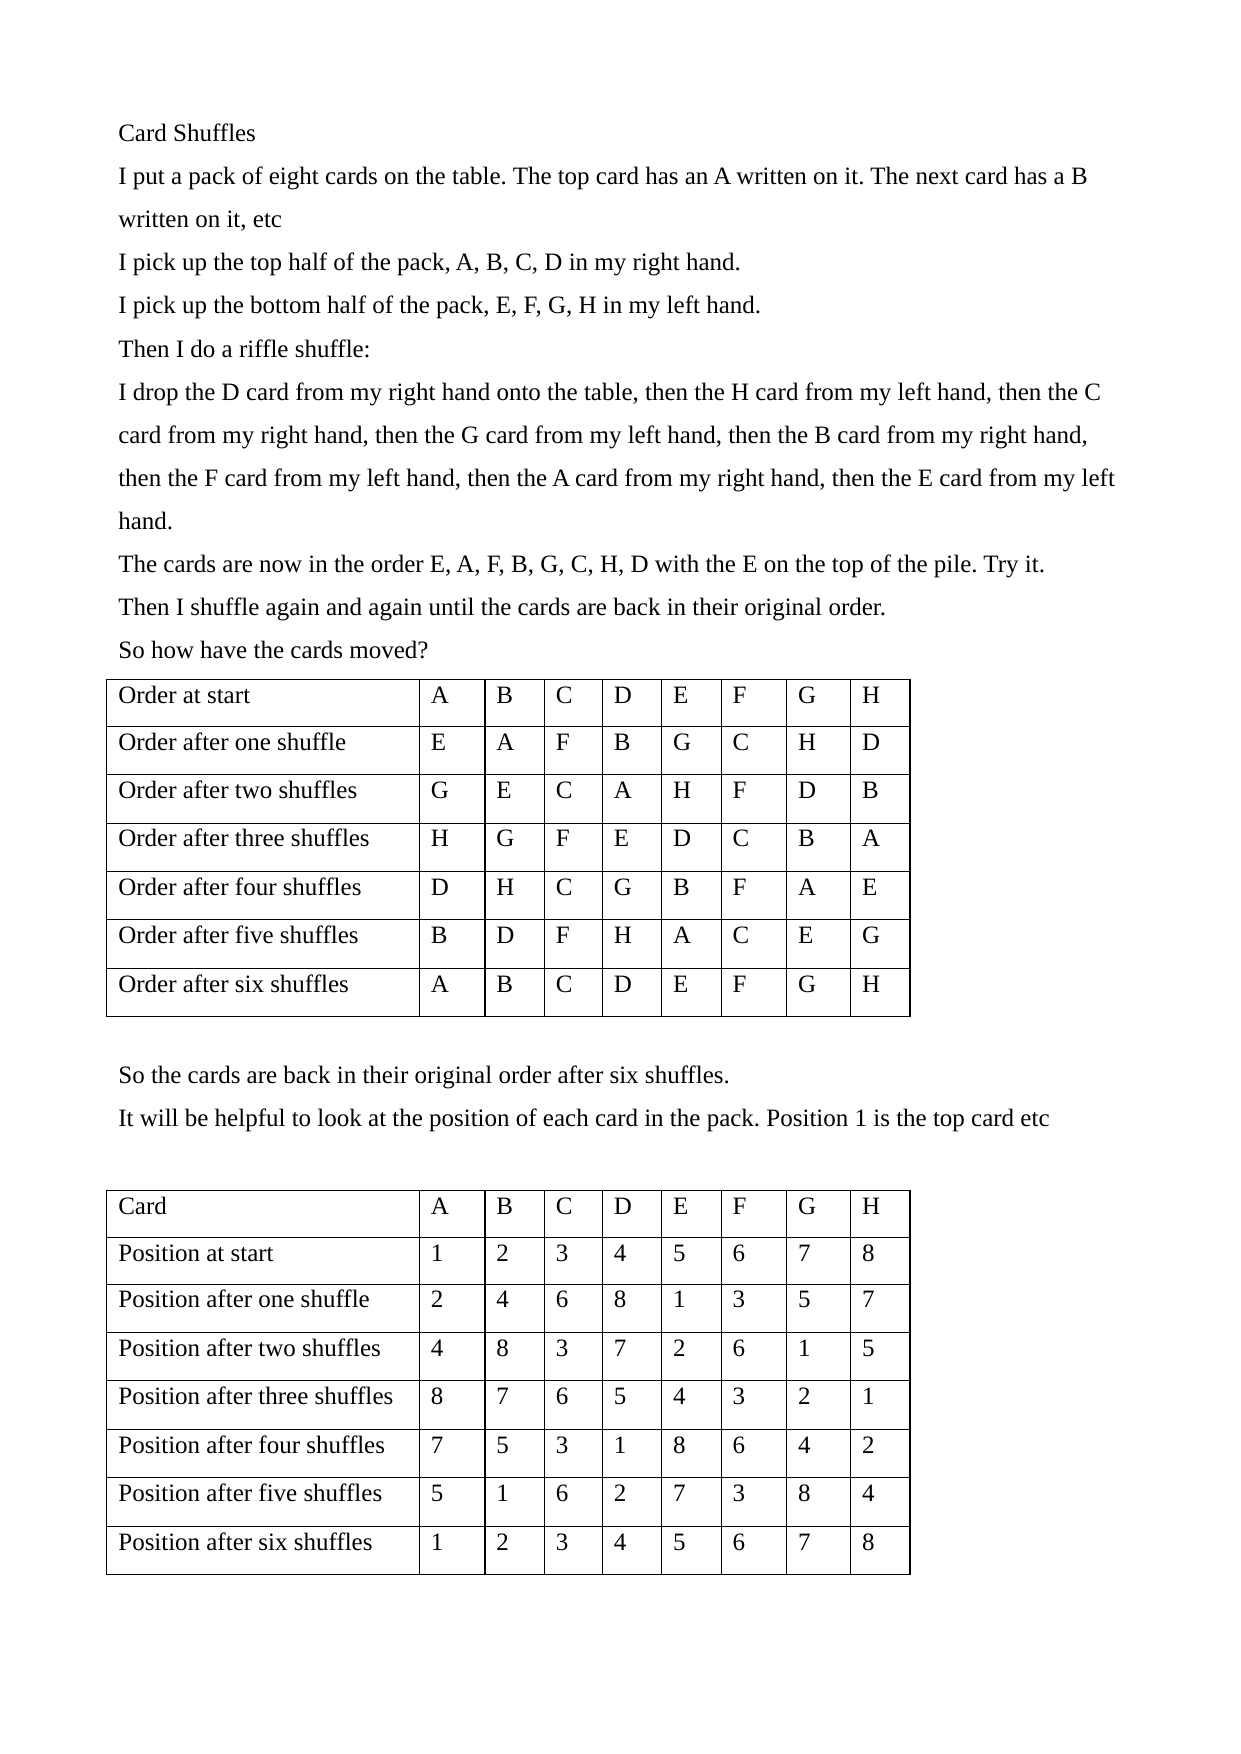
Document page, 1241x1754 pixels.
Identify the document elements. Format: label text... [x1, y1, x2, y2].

table_cell B [420, 920, 484, 968]
table_cell 8 [787, 1478, 850, 1526]
table_cell 6 [722, 1430, 786, 1477]
text Then I do a riffle shuffle: [118, 334, 1122, 362]
table_cell 4 [420, 1333, 484, 1380]
table_cell 1 [787, 1333, 850, 1380]
table_header G [787, 1191, 850, 1237]
table_cell C [722, 824, 786, 871]
table_header C [545, 680, 602, 726]
table_cell 7 [787, 1527, 850, 1574]
table_cell 5 [420, 1478, 484, 1526]
table_cell C [545, 872, 602, 919]
table_header A [420, 1191, 484, 1237]
table_cell 2 [662, 1333, 721, 1380]
table_cell 8 [662, 1430, 721, 1477]
table_cell 8 [851, 1238, 909, 1283]
table_header H [851, 1191, 909, 1237]
table_cell 1 [603, 1430, 661, 1477]
table_cell 4 [486, 1285, 544, 1332]
table_header A [420, 680, 484, 726]
table_cell 5 [787, 1285, 850, 1332]
table_cell 2 [851, 1430, 909, 1477]
table_cell G [420, 775, 484, 822]
table_cell Position after four shuffles [107, 1430, 419, 1477]
table_cell 3 [545, 1333, 602, 1380]
table_cell 6 [545, 1285, 602, 1332]
table_cell Position at start [107, 1238, 419, 1283]
text Card Shuffles [118, 118, 1122, 147]
table_cell 8 [420, 1381, 484, 1429]
table_cell B [787, 824, 850, 871]
table_header D [603, 680, 661, 726]
table_header F [722, 1191, 786, 1237]
table_cell F [545, 824, 602, 871]
table_cell E [851, 872, 909, 919]
table_cell E [787, 920, 850, 968]
table_cell 4 [787, 1430, 850, 1477]
table_cell A [603, 775, 661, 822]
table_cell Order after four shuffles [107, 872, 419, 919]
table_cell F [545, 920, 602, 968]
table_cell D [486, 920, 544, 968]
table_cell 4 [851, 1478, 909, 1526]
table_cell 5 [486, 1430, 544, 1477]
table_cell H [420, 824, 484, 871]
table_cell 5 [662, 1527, 721, 1574]
table_cell 1 [420, 1527, 484, 1574]
table_cell 1 [486, 1478, 544, 1526]
table_cell Order after three shuffles [107, 824, 419, 871]
table_cell B [851, 775, 909, 822]
table_header H [851, 680, 909, 726]
table_cell D [603, 969, 661, 1016]
table_cell 6 [722, 1238, 786, 1283]
table_cell Position after six shuffles [107, 1527, 419, 1574]
text I pick up the top half of the pack, A, B, C, D in my right hand. [118, 247, 1122, 276]
table_cell B [486, 969, 544, 1016]
table_cell G [787, 969, 850, 1016]
table_cell 7 [603, 1333, 661, 1380]
table_cell 5 [851, 1333, 909, 1380]
text So the cards are back in their original order after six shuffles. [118, 1060, 1122, 1089]
table_cell B [662, 872, 721, 919]
table_cell C [545, 775, 602, 822]
table_cell 3 [722, 1478, 786, 1526]
table_cell G [662, 727, 721, 774]
table_cell C [722, 727, 786, 774]
table_cell 2 [787, 1381, 850, 1429]
table_cell H [787, 727, 850, 774]
table_cell D [662, 824, 721, 871]
table_header E [662, 680, 721, 726]
table_cell 8 [851, 1527, 909, 1574]
table_cell 1 [851, 1381, 909, 1429]
table_cell Position after two shuffles [107, 1333, 419, 1380]
table_cell 4 [603, 1238, 661, 1283]
table_header D [603, 1191, 661, 1237]
table_cell F [545, 727, 602, 774]
text It will be helpful to look at the position of each card in the pack. Position 1 is the top card etc [118, 1103, 1122, 1132]
table_cell 3 [545, 1527, 602, 1574]
table_cell D [851, 727, 909, 774]
table_header F [722, 680, 786, 726]
table_cell 7 [420, 1430, 484, 1477]
table_cell 6 [545, 1381, 602, 1429]
table_cell E [486, 775, 544, 822]
table_cell 1 [662, 1285, 721, 1332]
table_cell 7 [851, 1285, 909, 1332]
table_cell 3 [722, 1285, 786, 1332]
table_cell A [662, 920, 721, 968]
table_cell E [420, 727, 484, 774]
table_cell H [603, 920, 661, 968]
text Then I shuffle again and again until the cards are back in their original order. [118, 592, 1122, 621]
text I put a pack of eight cards on the table. The top card has an A written on it. The next card has a B written on it, etc [118, 161, 1122, 233]
table_cell 2 [420, 1285, 484, 1332]
table_cell Position after one shuffle [107, 1285, 419, 1332]
table_cell 7 [486, 1381, 544, 1429]
table_cell 1 [420, 1238, 484, 1283]
table_cell Position after five shuffles [107, 1478, 419, 1526]
table_cell 3 [545, 1238, 602, 1283]
table_cell F [722, 969, 786, 1016]
table_cell D [420, 872, 484, 919]
table_cell H [662, 775, 721, 822]
table_cell G [486, 824, 544, 871]
table_cell 4 [603, 1527, 661, 1574]
table_cell F [722, 872, 786, 919]
table_cell 7 [662, 1478, 721, 1526]
table_cell E [603, 824, 661, 871]
table_cell 6 [722, 1333, 786, 1380]
table_cell A [486, 727, 544, 774]
table_cell H [486, 872, 544, 919]
table_cell 6 [545, 1478, 602, 1526]
table_cell 8 [603, 1285, 661, 1332]
table_header G [787, 680, 850, 726]
table_cell 5 [603, 1381, 661, 1429]
table_cell C [722, 920, 786, 968]
table_cell 4 [662, 1381, 721, 1429]
table_cell Position after three shuffles [107, 1381, 419, 1429]
table_header B [486, 680, 544, 726]
table_cell 7 [787, 1238, 850, 1283]
table_cell 2 [486, 1238, 544, 1283]
table_cell Order after five shuffles [107, 920, 419, 968]
table_cell A [787, 872, 850, 919]
table_cell Order after two shuffles [107, 775, 419, 822]
table_cell Order after one shuffle [107, 727, 419, 774]
table_cell 2 [486, 1527, 544, 1574]
table_header B [486, 1191, 544, 1237]
table_cell E [662, 969, 721, 1016]
table_cell D [787, 775, 850, 822]
table_cell 3 [545, 1430, 602, 1477]
table_cell A [851, 824, 909, 871]
table_cell A [420, 969, 484, 1016]
table_cell 8 [486, 1333, 544, 1380]
table_header E [662, 1191, 721, 1237]
table_header C [545, 1191, 602, 1237]
table_header Card [107, 1191, 419, 1237]
table_cell B [603, 727, 661, 774]
table_cell C [545, 969, 602, 1016]
table_cell 5 [662, 1238, 721, 1283]
table_cell F [722, 775, 786, 822]
text The cards are now in the order E, A, F, B, G, C, H, D with the E on the top of the pile. Try it. [118, 549, 1122, 578]
table_header Order at start [107, 680, 419, 726]
text So how have the cards moved? [118, 636, 1122, 664]
table_cell G [603, 872, 661, 919]
text I drop the D card from my right hand onto the table, then the H card from my left hand, then the C card from my right hand, then the G card from my left hand, then the B card from my right hand, then the F card from my left hand, then the A card from my right hand, then the E card from my left hand. [118, 377, 1122, 535]
text I pick up the bottom half of the pack, E, F, G, H in my left hand. [118, 291, 1122, 319]
table_cell 3 [722, 1381, 786, 1429]
table_cell 6 [722, 1527, 786, 1574]
table_cell 2 [603, 1478, 661, 1526]
table_cell G [851, 920, 909, 968]
table_cell Order after six shuffles [107, 969, 419, 1016]
table_cell H [851, 969, 909, 1016]
